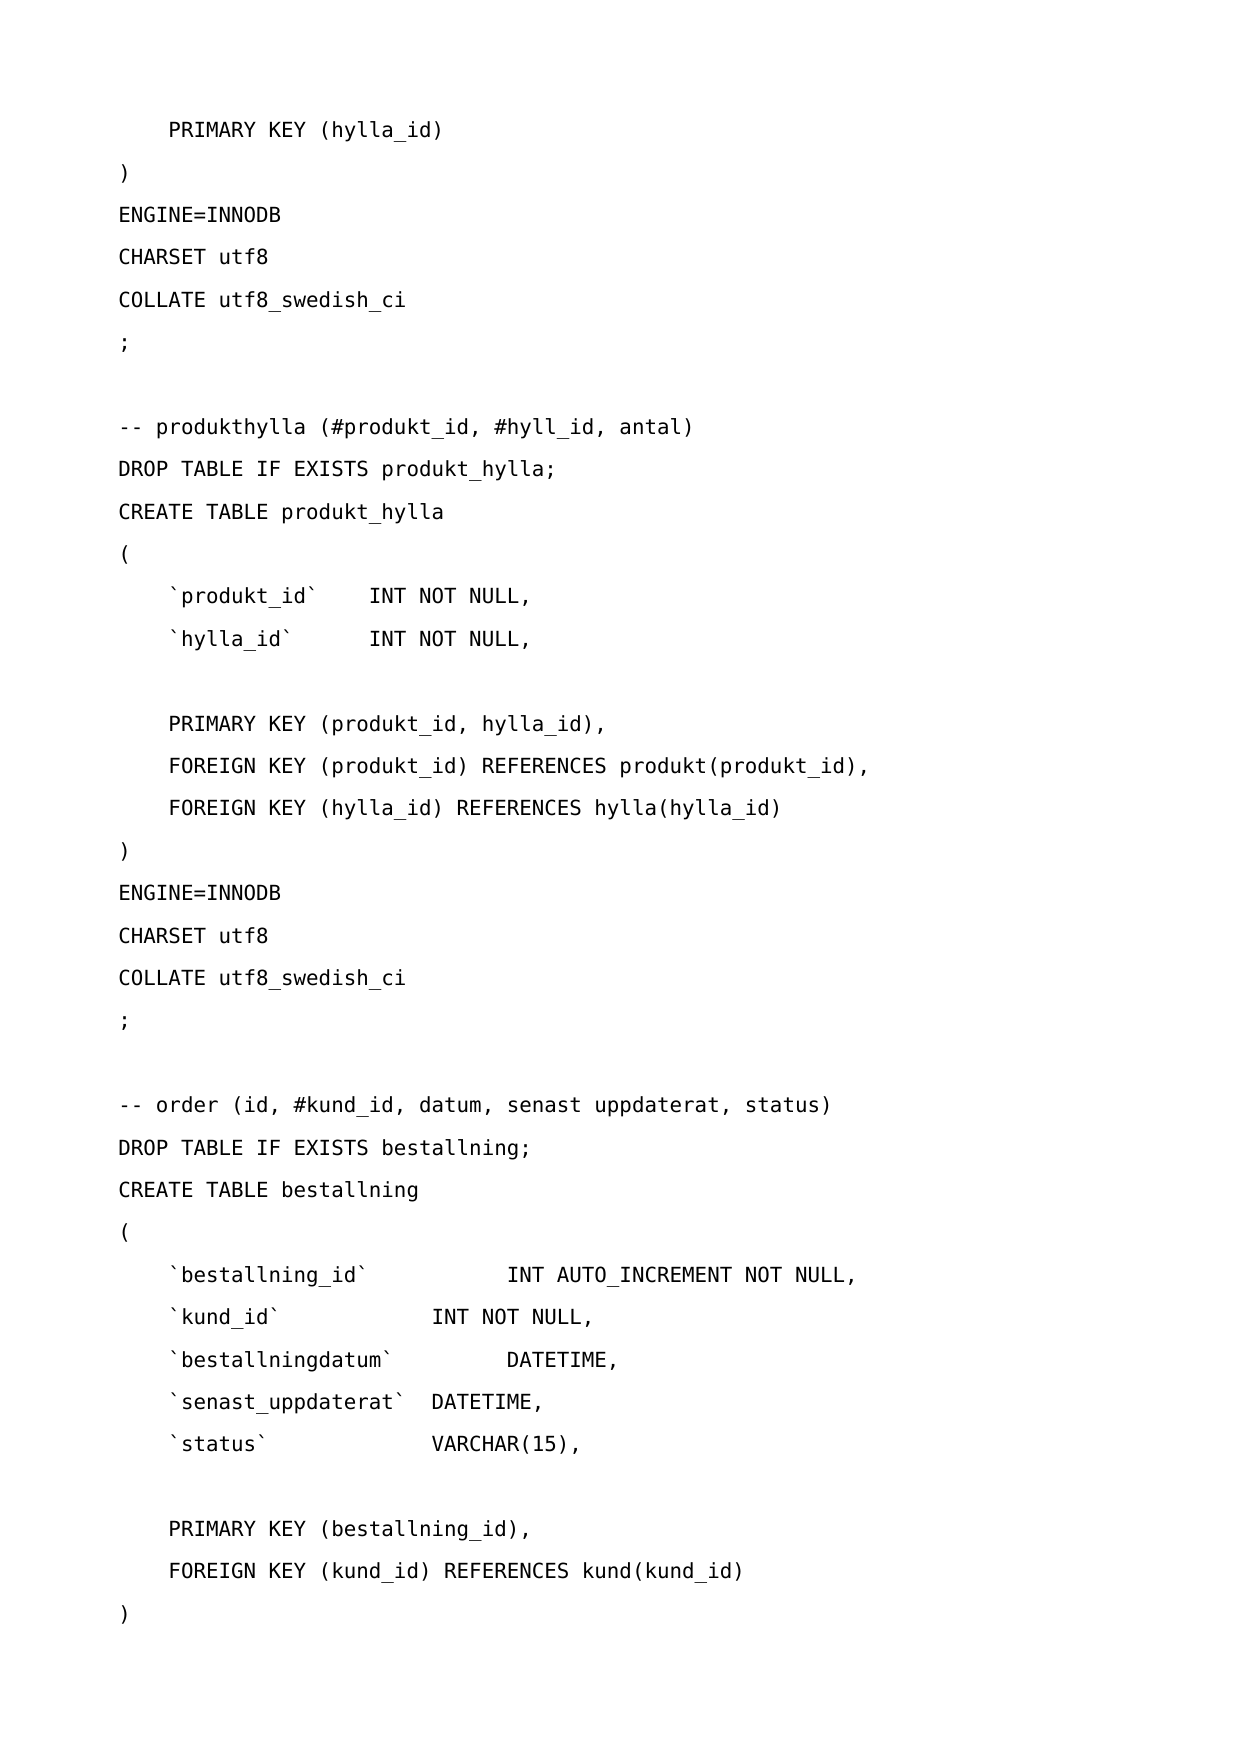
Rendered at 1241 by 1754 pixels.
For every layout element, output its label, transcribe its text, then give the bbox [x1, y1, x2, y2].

text FOREIGN KEY (hylla_id) REFERENCES hylla(hylla_id) [118, 796, 1122, 821]
text `senast_uppdaterat` DATETIME, [118, 1390, 1122, 1414]
text PRIMARY KEY (hylla_id) [118, 118, 1122, 142]
text `bestallning_id` INT AUTO_INCREMENT NOT NULL, [118, 1263, 1122, 1287]
text PRIMARY KEY (produkt_id, hylla_id), [118, 712, 1122, 736]
text `status` VARCHAR(15), [118, 1432, 1122, 1457]
text CREATE TABLE produkt_hylla [118, 500, 1122, 524]
text FOREIGN KEY (kund_id) REFERENCES kund(kund_id) [118, 1559, 1122, 1584]
text `hylla_id` INT NOT NULL, [118, 627, 1122, 651]
text DROP TABLE IF EXISTS produkt_hylla; [118, 457, 1122, 482]
text ENGINE=INNODB [118, 881, 1122, 906]
text ( [118, 1220, 1122, 1245]
text COLLATE utf8_swedish_ci [118, 288, 1122, 312]
text COLLATE utf8_swedish_ci [118, 966, 1122, 990]
text ) [118, 161, 1122, 185]
text -- produkthylla (#produkt_id, #hyll_id, antal) [118, 415, 1122, 439]
text CHARSET utf8 [118, 924, 1122, 948]
text `produkt_id` INT NOT NULL, [118, 584, 1122, 609]
text `bestallningdatum` DATETIME, [118, 1348, 1122, 1372]
text ; [118, 1008, 1122, 1033]
text CREATE TABLE bestallning [118, 1178, 1122, 1202]
text ) [118, 839, 1122, 863]
text PRIMARY KEY (bestallning_id), [118, 1517, 1122, 1541]
text FOREIGN KEY (produkt_id) REFERENCES produkt(produkt_id), [118, 754, 1122, 778]
text ENGINE=INNODB [118, 203, 1122, 227]
text DROP TABLE IF EXISTS bestallning; [118, 1136, 1122, 1160]
text `kund_id` INT NOT NULL, [118, 1305, 1122, 1329]
text ; [118, 330, 1122, 354]
text ( [118, 542, 1122, 566]
text -- order (id, #kund_id, datum, senast uppdaterat, status) [118, 1093, 1122, 1117]
text CHARSET utf8 [118, 245, 1122, 269]
text ) [118, 1602, 1122, 1626]
